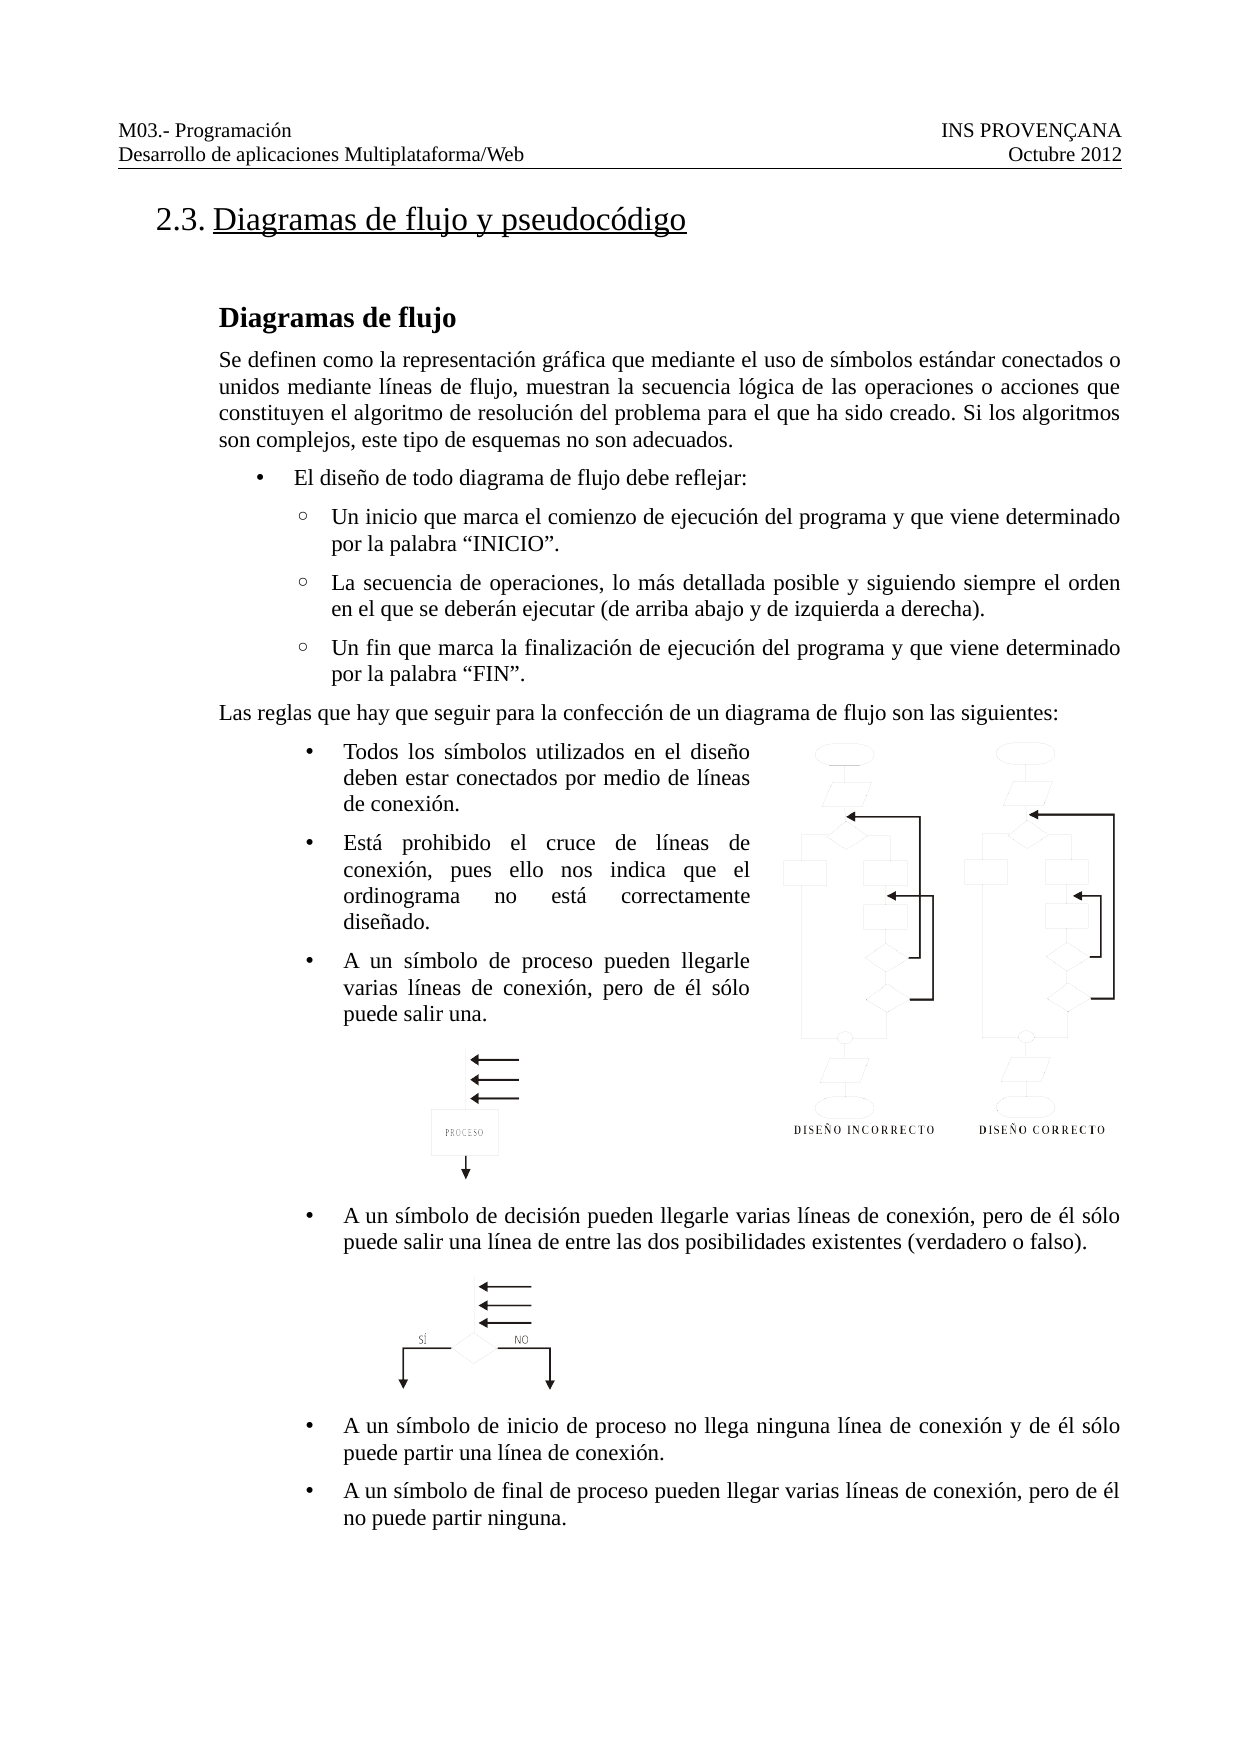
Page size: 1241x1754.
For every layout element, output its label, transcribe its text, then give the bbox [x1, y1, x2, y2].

list A un símbolo de final de proceso pueden llegar varias líneas de conexión, pero de él no puede partir ninguna. [306, 1478, 1122, 1530]
list [771, 947, 801, 1026]
list La secuencia de operaciones, lo más detallada posible y siguiendo siempre el orden en el que se deberán ejecutar (de arriba abajo y de izquierda a derecha). [293, 568, 1122, 621]
list Está prohibido el cruce de líneas de conexión, pues ello nos indica que el ordinograma no está correctamente diseñado. [306, 829, 770, 935]
list [802, 947, 982, 1026]
text Diagramas de flujo [218, 301, 1122, 334]
list Un inicio que marca el comienzo de ejecución del programa y que viene determinado por la palabra “INICIO”. [293, 503, 1122, 556]
list El diseño de todo diagrama de flujo debe reflejar: [256, 464, 1122, 491]
list [771, 829, 918, 935]
text Se definen como la representación gráfica que mediante el uso de símbolos estándar conectados o unidos mediante líneas de flujo, muestran la secuencia lógica de las operaciones o acciones que constituyen el algoritmo de resolución del problema para el que ha sido creado. Si los algoritmos son complejos, este tipo de esquemas no son adecuados. [218, 347, 1122, 452]
list [921, 829, 1113, 935]
list A un símbolo de decisión pueden llegarle varias líneas de conexión, pero de él sólo puede salir una línea de entre las dos posibilidades existentes (verdadero o falso). [306, 1202, 1122, 1254]
list Un fin que marca la finalización de ejecución del programa y que viene determinado por la palabra “FIN”. [293, 634, 1122, 686]
text Las reglas que hay que seguir para la confección de un diagrama de flujo son las siguientes: [218, 699, 1122, 725]
list [983, 947, 1115, 1026]
list A un símbolo de proceso pueden llegarle varias líneas de conexión, pero de él sólo puede salir una. [306, 947, 770, 1026]
list Diagramas de flujo y pseudocódigo [156, 199, 1122, 237]
list A un símbolo de inicio de proceso no llega ninguna línea de conexión y de él sólo puede partir una línea de conexión. [306, 1412, 1122, 1465]
list Todos los símbolos utilizados en el diseño deben estar conectados por medio de líneas de conexión. [306, 738, 1122, 1136]
